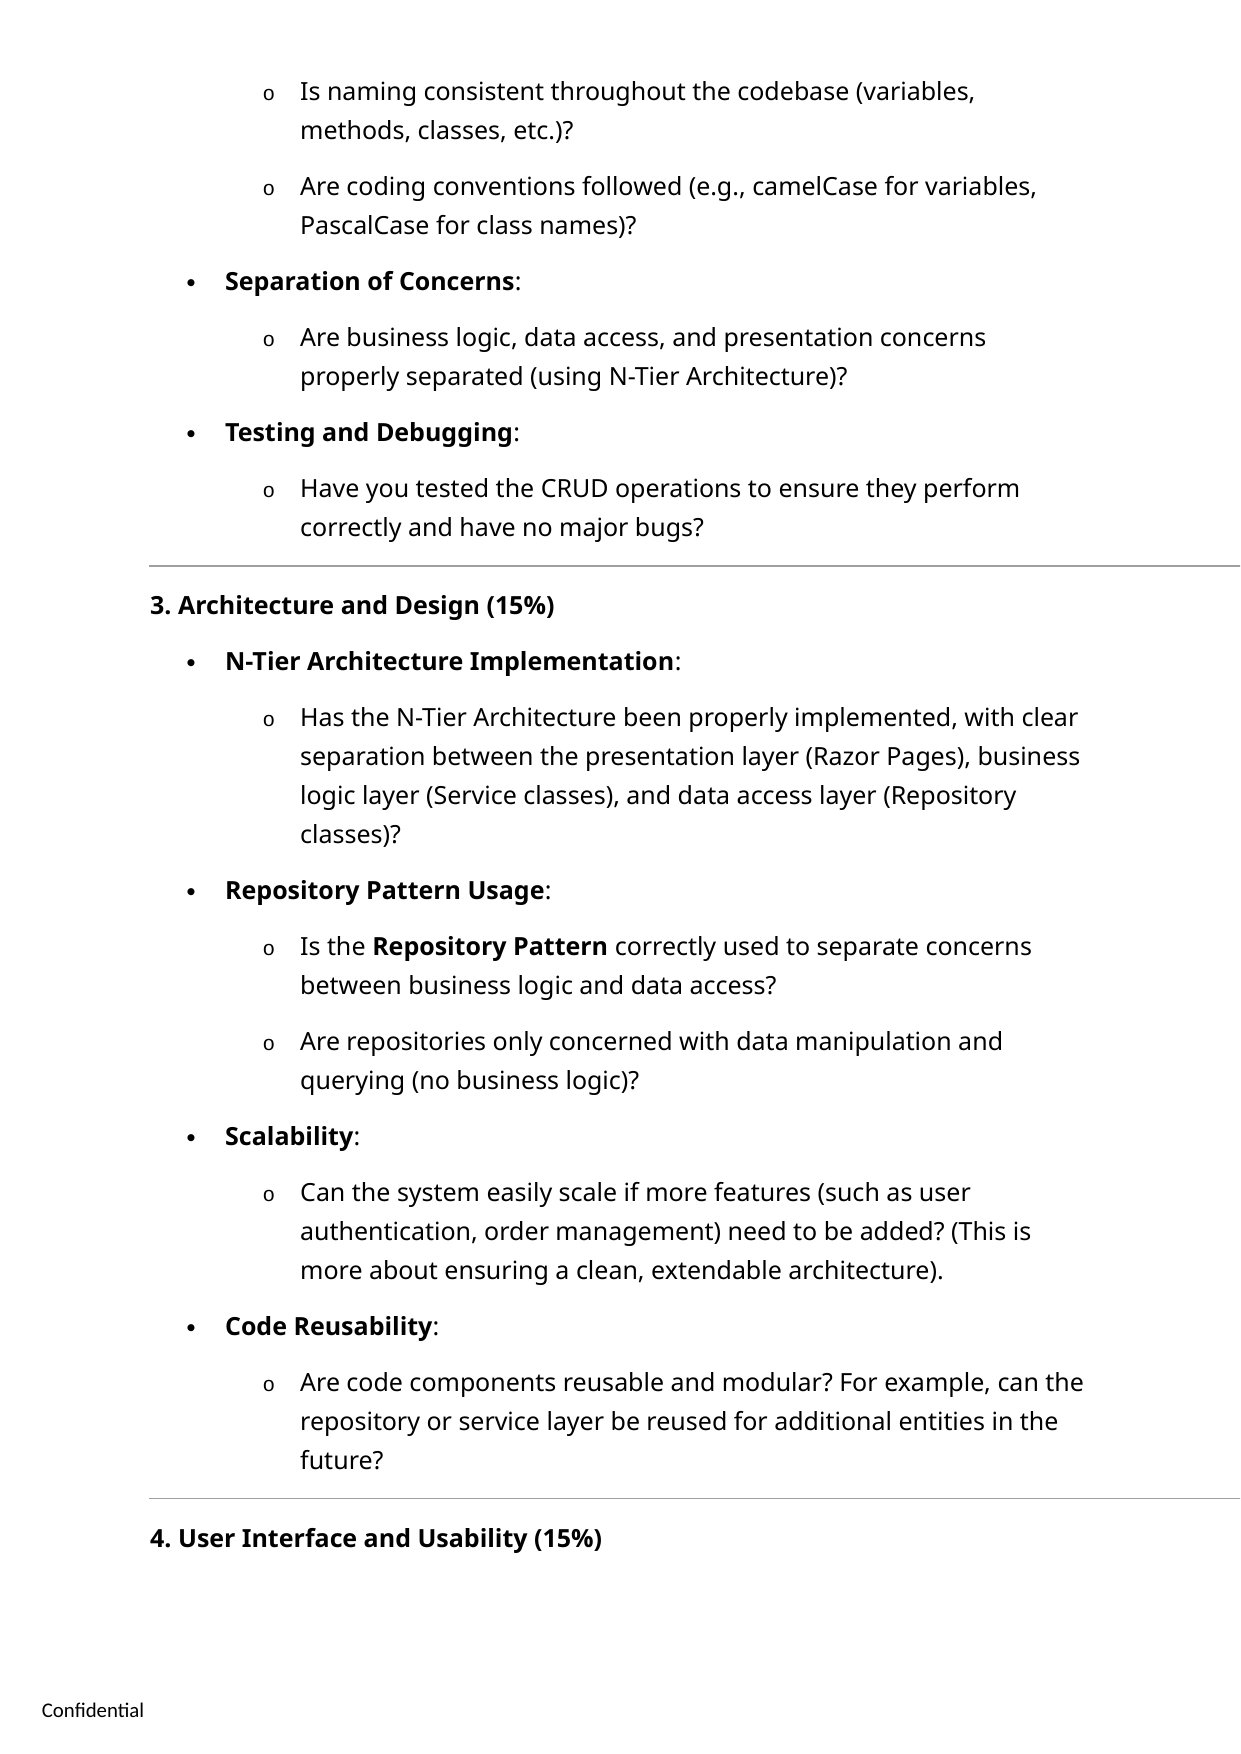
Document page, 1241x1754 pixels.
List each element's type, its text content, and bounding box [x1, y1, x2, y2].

list Separation of Concerns: [187, 264, 1090, 298]
list Is naming consistent throughout the codebase (variables, methods, classes, etc.)? [262, 74, 1090, 147]
text 3. Architecture and Design (15%) [150, 587, 1090, 622]
list Are business logic, data access, and presentation concerns properly separated (using N-Tier Architecture)? [262, 319, 1090, 393]
list Repository Pattern Usage: [187, 872, 1090, 907]
list Have you tested the CRUD operations to ensure they perform correctly and have no major bugs? [262, 470, 1090, 544]
text 4. User Interface and Usability (15%) [150, 1520, 1090, 1554]
list Are code components reusable and modular? For example, can the repository or service layer be reused for additional entities in the future? [262, 1364, 1090, 1477]
list Are repositories only concerned with data manipulation and querying (no business logic)? [262, 1023, 1090, 1097]
list Has the N-Tier Architecture been properly implemented, with clear separation between the presentation layer (Razor Pages), business logic layer (Service classes), and data access layer (Repository classes)? [262, 699, 1090, 851]
list Are coding conventions followed (e.g., camelCase for variables, PascalCase for class names)? [262, 169, 1090, 242]
list Scalability: [187, 1118, 1090, 1152]
list Testing and Debugging: [187, 414, 1090, 449]
list Can the system easily scale if more features (such as user authentication, order management) need to be added? (This is more about ensuring a clean, extendable architecture). [262, 1174, 1090, 1287]
list Code Reusability: [187, 1308, 1090, 1342]
list N-Tier Architecture Implementation: [187, 643, 1090, 677]
list Is the Repository Pattern correctly used to separate concerns between business logic and data access? [262, 928, 1090, 1002]
